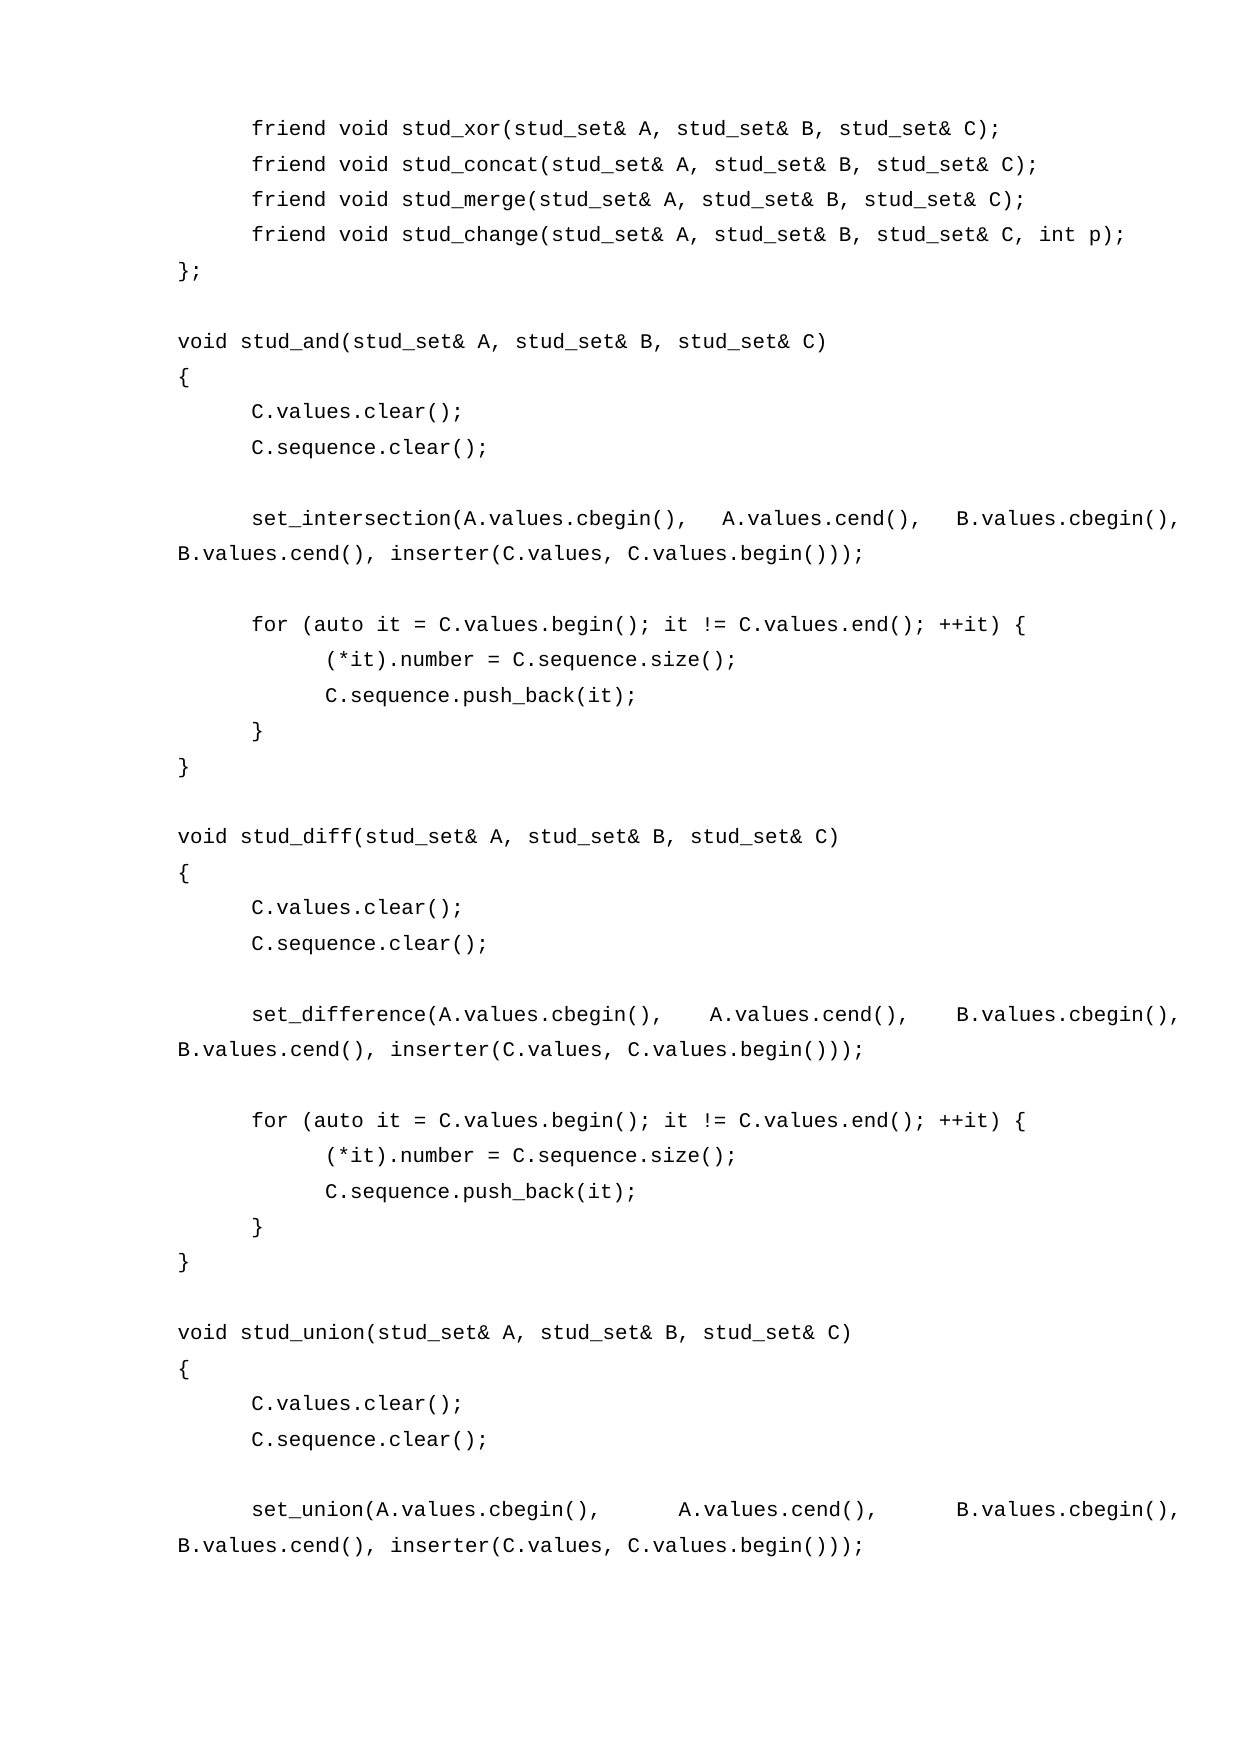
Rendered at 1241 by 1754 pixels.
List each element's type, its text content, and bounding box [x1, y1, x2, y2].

text } [177, 756, 1181, 779]
text C.sequence.push_back(it); [177, 685, 1181, 708]
text { [177, 366, 1181, 390]
text set_intersection(A.values.cbegin(), A.values.cend(), B.values.cbegin(), B.values.cend(), inserter(C.values, C.values.begin())); [177, 508, 1181, 567]
text void stud_union(stud_set& A, stud_set& B, stud_set& C) [177, 1322, 1181, 1346]
text } [177, 1251, 1181, 1275]
text (*it).number = C.sequence.size(); [177, 1145, 1181, 1169]
text friend void stud_xor(stud_set& A, stud_set& B, stud_set& C); [177, 118, 1181, 142]
text for (auto it = C.values.begin(); it != C.values.end(); ++it) { [177, 1110, 1181, 1133]
text C.sequence.clear(); [177, 437, 1181, 461]
text for (auto it = C.values.begin(); it != C.values.end(); ++it) { [177, 614, 1181, 638]
text C.sequence.clear(); [177, 1428, 1181, 1452]
text set_difference(A.values.cbegin(), A.values.cend(), B.values.cbegin(), B.values.cend(), inserter(C.values, C.values.begin())); [177, 1003, 1181, 1063]
text (*it).number = C.sequence.size(); [177, 649, 1181, 673]
text friend void stud_change(stud_set& A, stud_set& B, stud_set& C, int p); [177, 224, 1181, 248]
text { [177, 862, 1181, 886]
text }; [177, 260, 1181, 283]
text void stud_and(stud_set& A, stud_set& B, stud_set& C) [177, 331, 1181, 354]
text C.values.clear(); [177, 897, 1181, 921]
text void stud_diff(stud_set& A, stud_set& B, stud_set& C) [177, 826, 1181, 850]
text } [177, 720, 1181, 744]
text { [177, 1358, 1181, 1381]
text set_union(A.values.cbegin(), A.values.cend(), B.values.cbegin(), B.values.cend(), inserter(C.values, C.values.begin())); [177, 1499, 1181, 1558]
text C.sequence.push_back(it); [177, 1181, 1181, 1204]
text friend void stud_concat(stud_set& A, stud_set& B, stud_set& C); [177, 153, 1181, 177]
text C.values.clear(); [177, 1393, 1181, 1417]
text friend void stud_merge(stud_set& A, stud_set& B, stud_set& C); [177, 189, 1181, 213]
text C.sequence.clear(); [177, 933, 1181, 956]
text } [177, 1216, 1181, 1240]
text C.values.clear(); [177, 401, 1181, 425]
